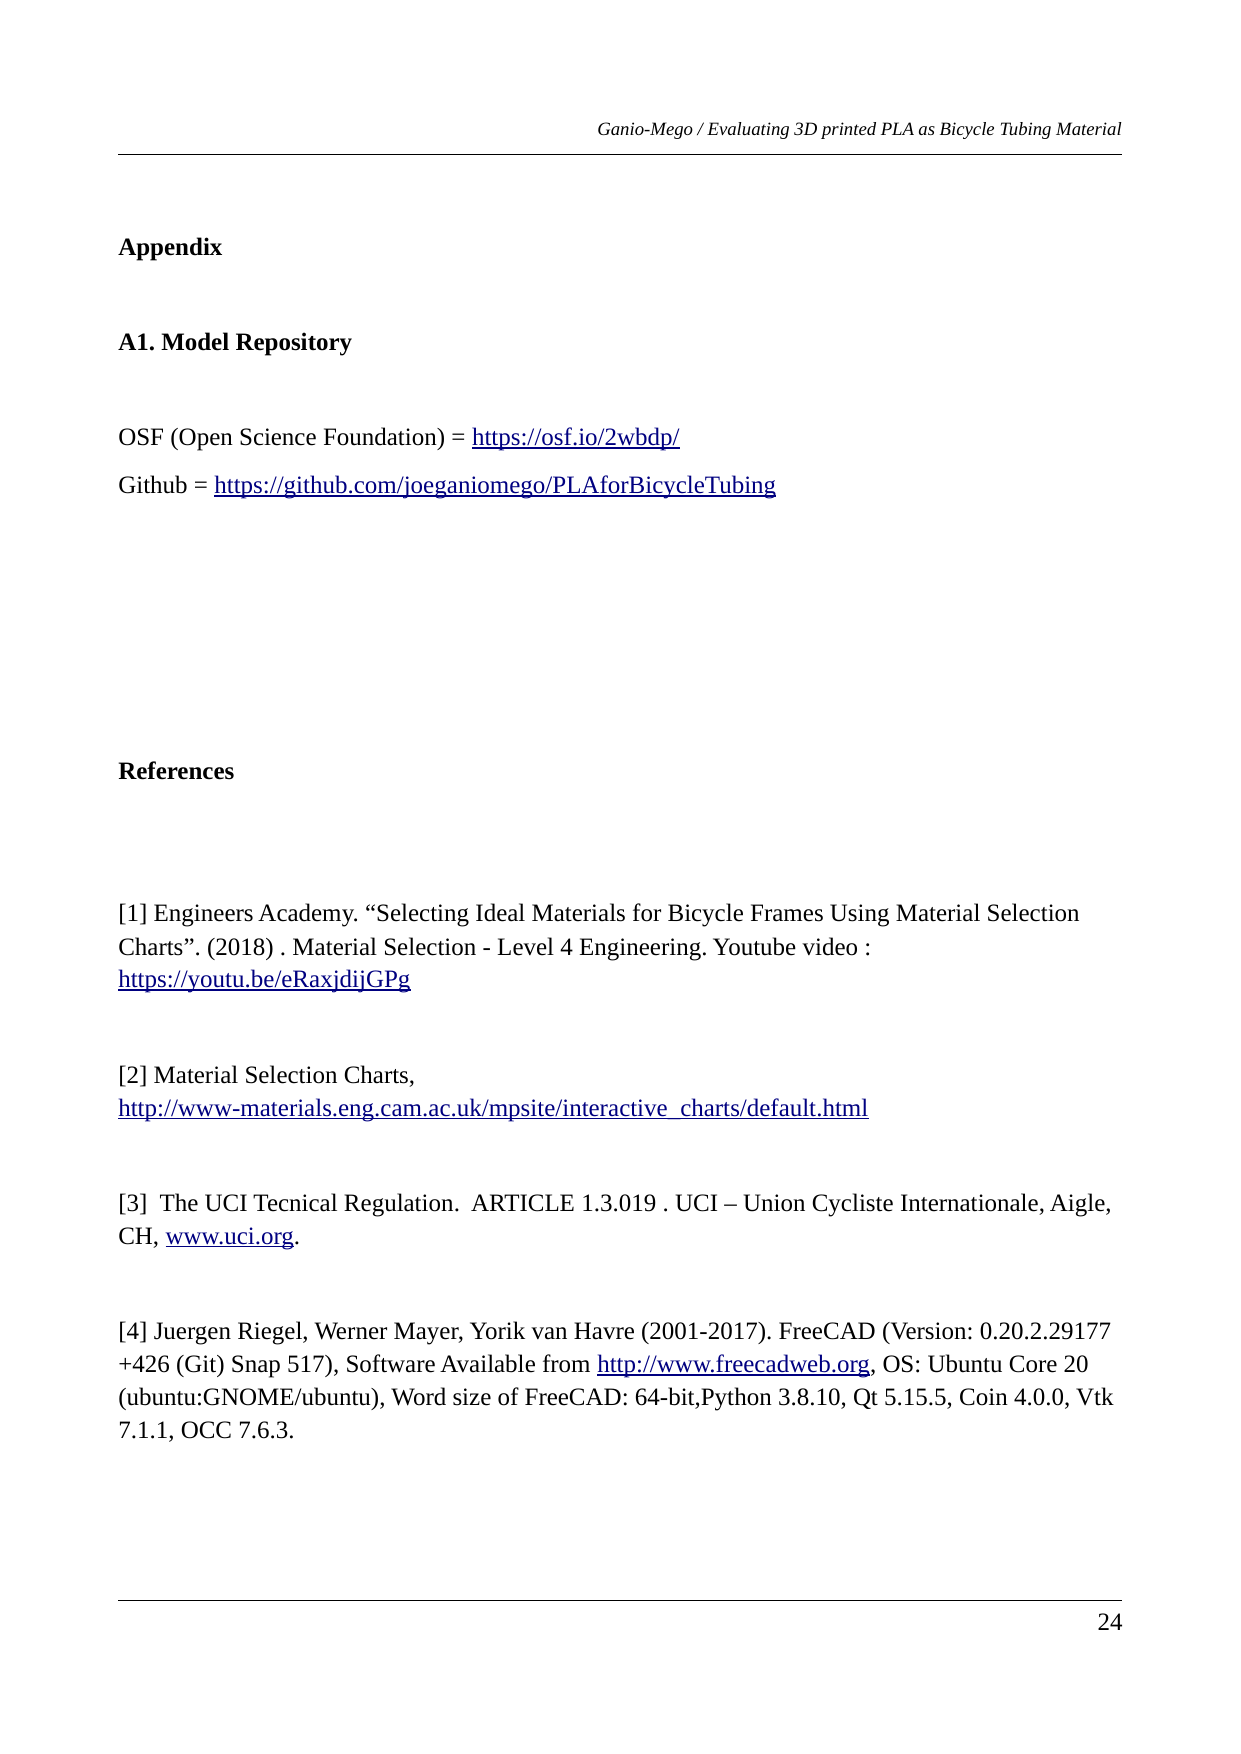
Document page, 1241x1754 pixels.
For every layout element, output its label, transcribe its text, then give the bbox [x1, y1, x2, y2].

text [4] Juergen Riegel, Werner Mayer, Yorik van Havre (2001-2017). FreeCAD (Version: 0.20.2.29177 +426 (Git) Snap 517), Software Available from http://www.freecadweb.org, OS: Ubuntu Core 20 (ubuntu:GNOME/ubuntu), Word size of FreeCAD: 64-bit,Python 3.8.10, Qt 5.15.5, Coin 4.0.0, Vtk 7.1.1, OCC 7.6.3. [118, 1316, 1122, 1444]
text [2] Material Selection Charts, http://www-materials.eng.cam.ac.uk/mpsite/interactive_charts/default.html [118, 1060, 1122, 1122]
text [1] Engineers Academy. “Selecting Ideal Materials for Bicycle Frames Using Material Selection Charts”. (2018) . Material Selection - Level 4 Engineering. Youtube video : https://youtu.be/eRaxjdijGPg [118, 898, 1122, 993]
text Appendix [118, 232, 1122, 261]
text Github = https://github.com/joeganiomego/PLAforBicycleTubing [118, 470, 1122, 499]
text OSF (Open Science Foundation) = https://osf.io/2wbdp/ [118, 422, 1122, 451]
text A1. Model Repository [118, 327, 1122, 356]
text References [118, 756, 1122, 784]
text [3] The UCI Tecnical Regulation. ARTICLE 1.3.019 . UCI – Union Cycliste Internationale, Aigle, CH, www.uci.org. [118, 1188, 1122, 1250]
